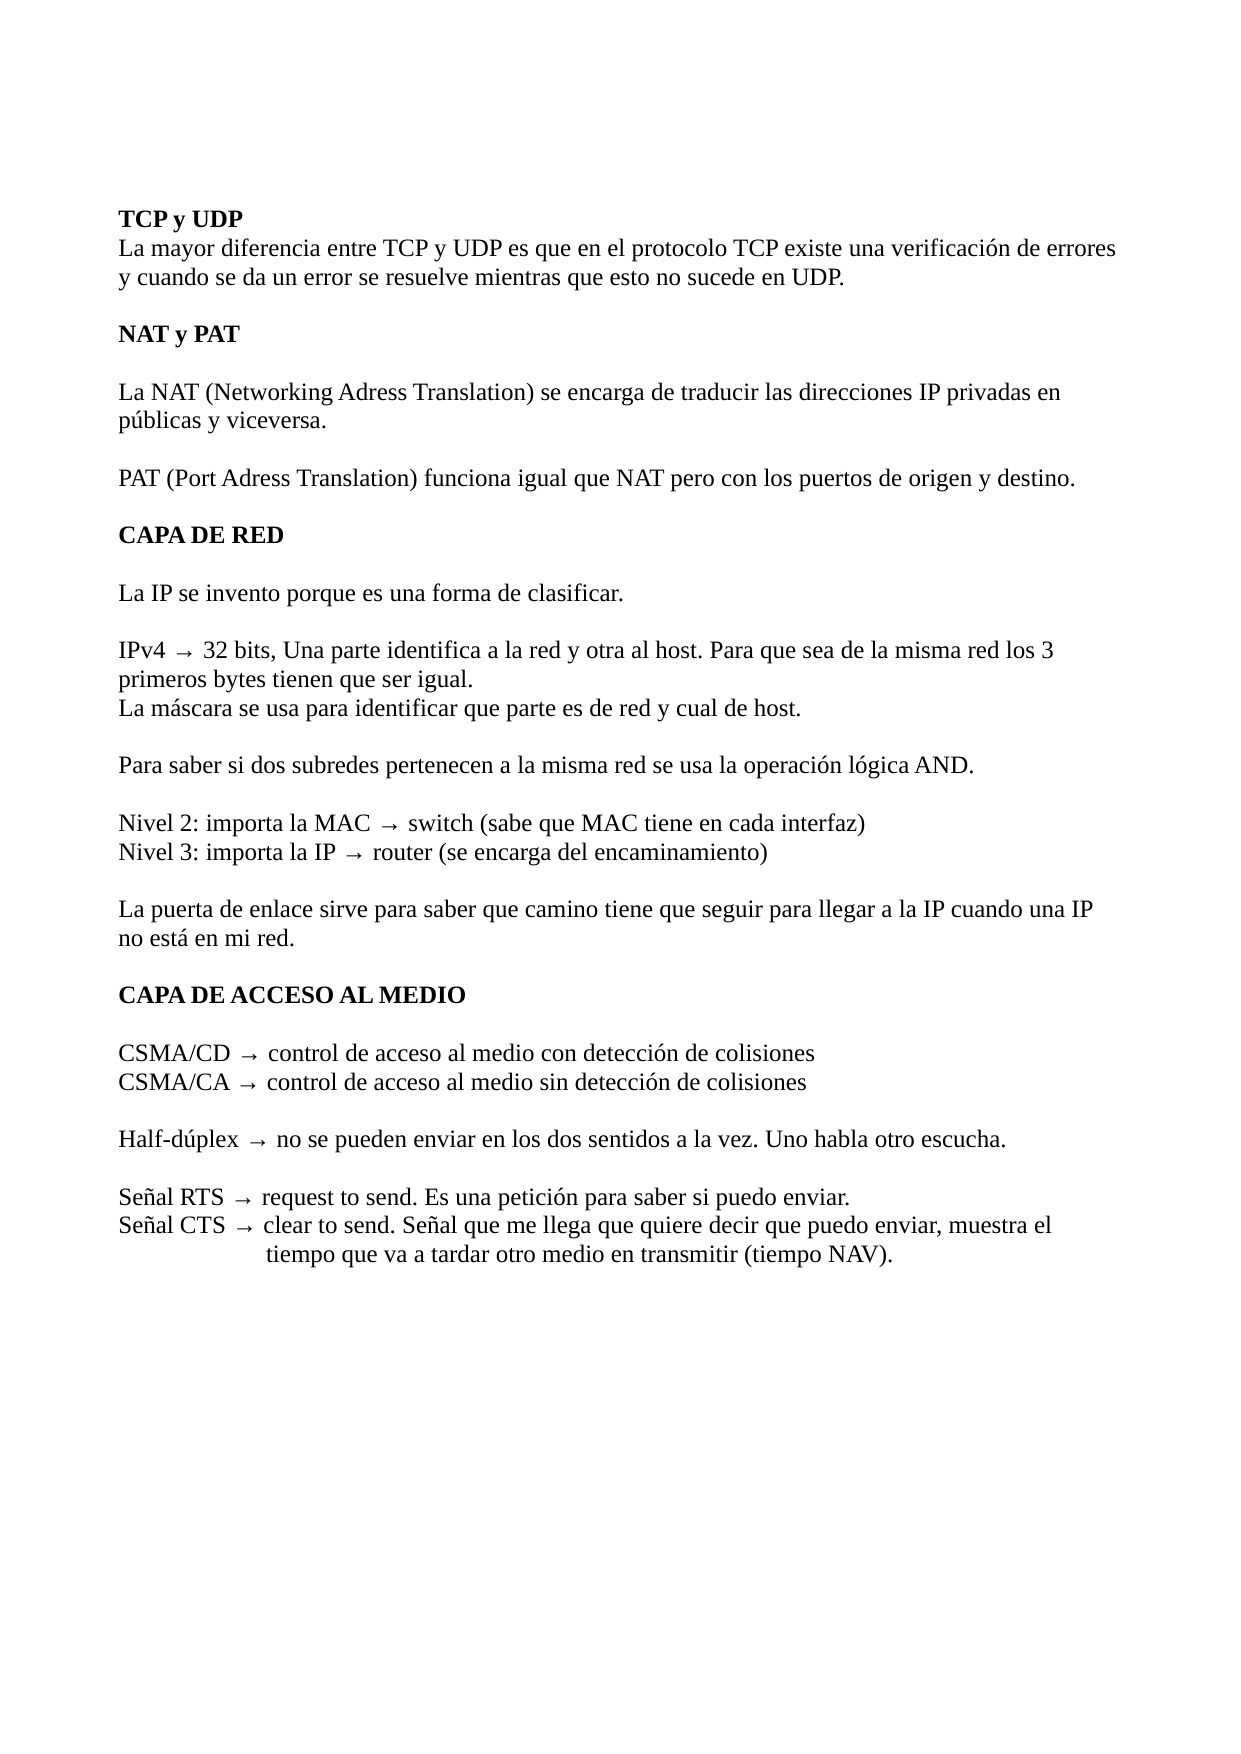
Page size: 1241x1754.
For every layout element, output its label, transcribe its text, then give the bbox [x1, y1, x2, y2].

text La IP se invento porque es una forma de clasificar. [118, 578, 1122, 607]
text La máscara se usa para identificar que parte es de red y cual de host. [118, 693, 1122, 722]
text Para saber si dos subredes pertenecen a la misma red se usa la operación lógica AND. [118, 751, 1122, 779]
text Nivel 2: importa la MAC → switch (sabe que MAC tiene en cada interfaz) [118, 808, 1122, 837]
text Nivel 3: importa la IP → router (se encarga del encaminamiento) [118, 837, 1122, 866]
text TCP y UDP [118, 204, 1122, 233]
text Señal CTS → clear to send. Señal que me llega que quiere decir que puedo enviar, muestra el tiempo que va a tardar otro medio en transmitir (tiempo NAV). [118, 1211, 1122, 1268]
text IPv4 → 32 bits, Una parte identifica a la red y otra al host. Para que sea de la misma red los 3 primeros bytes tienen que ser igual. [118, 636, 1122, 693]
text CSMA/CA → control de acceso al medio sin detección de colisiones [118, 1067, 1122, 1096]
text Señal RTS → request to send. Es una petición para saber si puedo enviar. [118, 1182, 1122, 1211]
text CSMA/CD → control de acceso al medio con detección de colisiones [118, 1038, 1122, 1067]
text NAT y PAT [118, 319, 1122, 348]
text Half-dúplex → no se pueden enviar en los dos sentidos a la vez. Uno habla otro escucha. [118, 1124, 1122, 1153]
text La puerta de enlace sirve para saber que camino tiene que seguir para llegar a la IP cuando una IP no está en mi red. [118, 894, 1122, 952]
text La mayor diferencia entre TCP y UDP es que en el protocolo TCP existe una verificación de errores y cuando se da un error se resuelve mientras que esto no sucede en UDP. [118, 233, 1122, 291]
text CAPA DE ACCESO AL MEDIO [118, 981, 1122, 1009]
text CAPA DE RED [118, 521, 1122, 549]
text PAT (Port Adress Translation) funciona igual que NAT pero con los puertos de origen y destino. [118, 463, 1122, 492]
text La NAT (Networking Adress Translation) se encarga de traducir las direcciones IP privadas en públicas y viceversa. [118, 377, 1122, 434]
